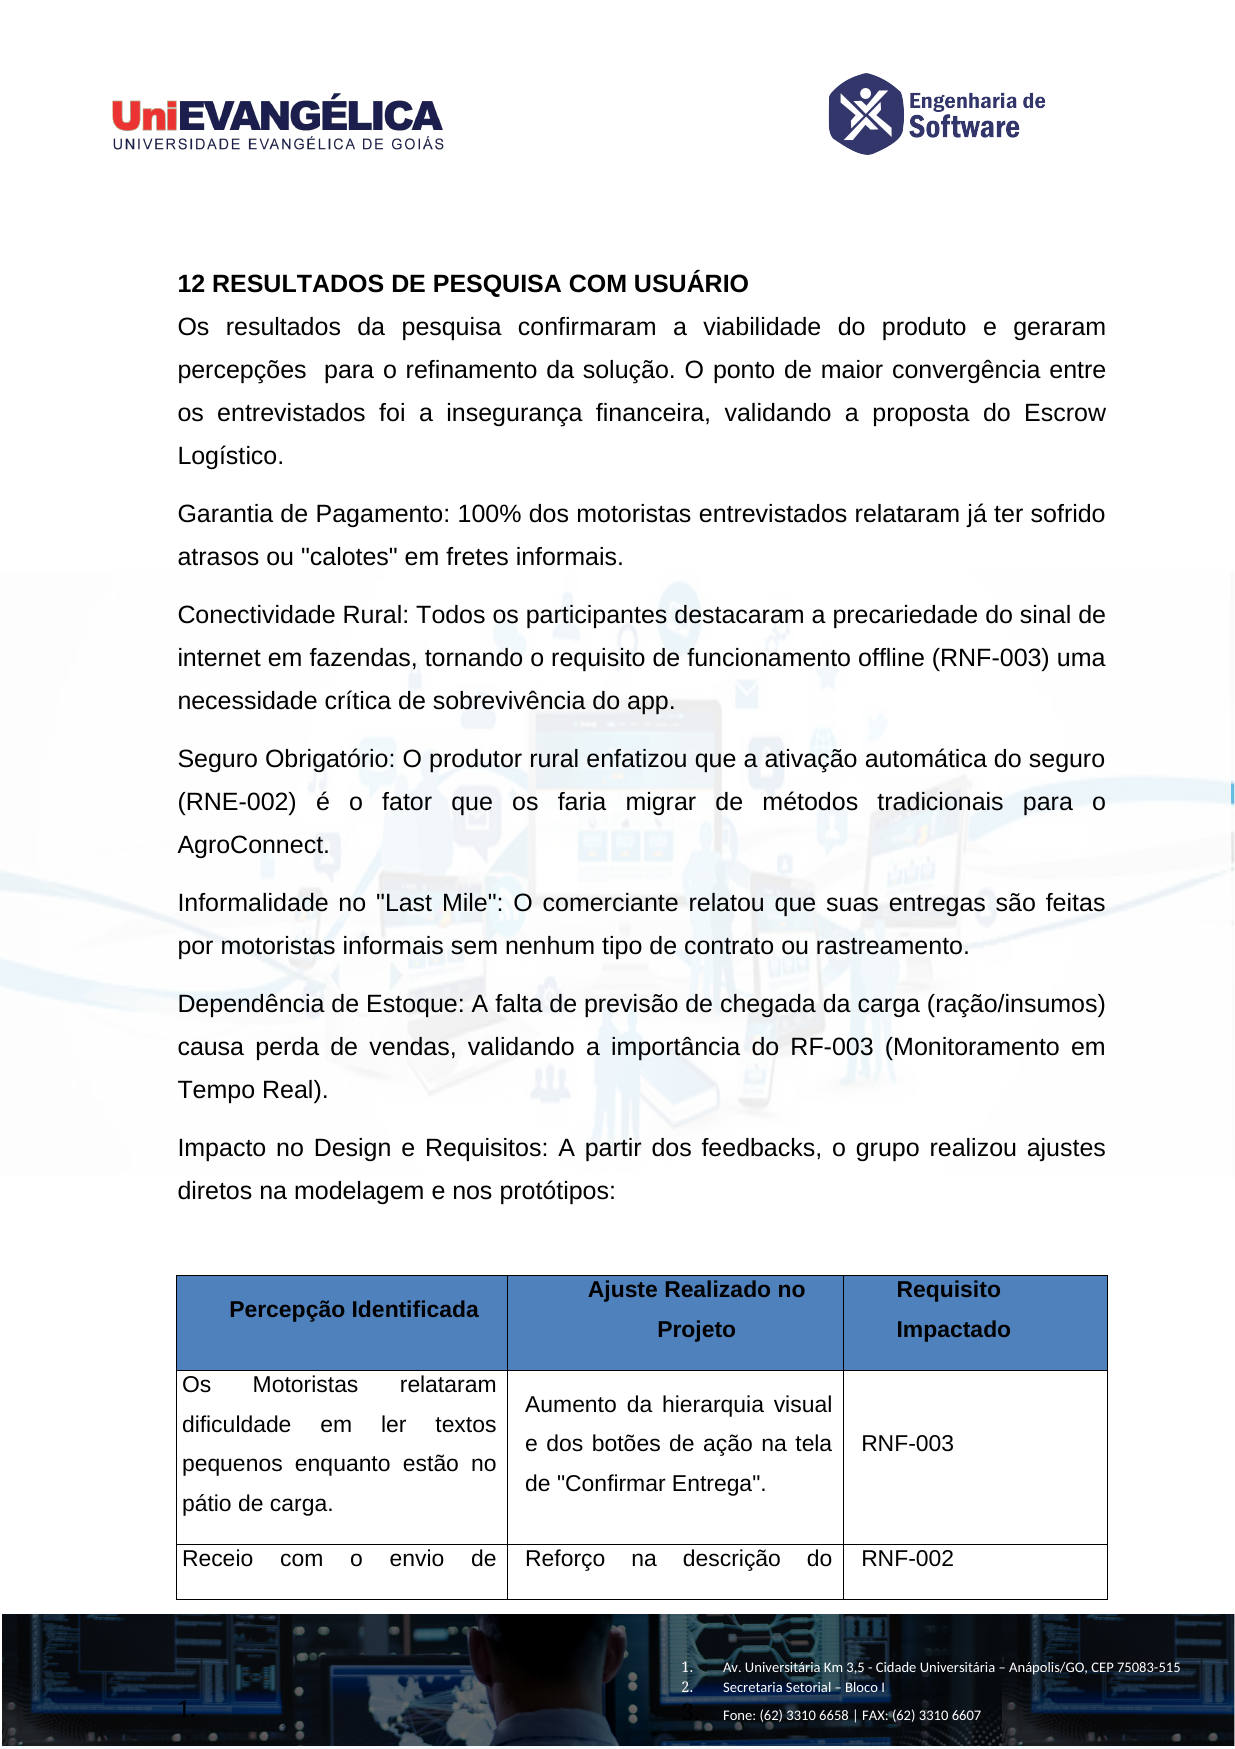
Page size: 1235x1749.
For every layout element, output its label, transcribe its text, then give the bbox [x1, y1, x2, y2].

picture [2, 1614, 1235, 1746]
list Seguro Obrigatório: O produtor rural enfatizou que a ativação automática do seguro (RNE-002) é o fator que os faria migrar de métodos tradicionais para o AgroConnect. [177, 744, 1107, 859]
table_cell RNF-002 [844, 1545, 1107, 1599]
table_cell Os Motoristas relataram dificuldade em ler textos pequenos enquanto estão no pátio de carga. [177, 1371, 507, 1543]
picture [828, 73, 1046, 155]
picture [112, 93, 445, 154]
table_header Ajuste Realizado no Projeto [508, 1276, 843, 1370]
table_cell RNF-003 [844, 1371, 1107, 1543]
table_cell [1230, 571, 1235, 1177]
list Dependência de Estoque: A falta de previsão de chegada da carga (ração/insumos) causa perda de vendas, validando a importância do RF-003 (Monitoramento em Tempo Real). [177, 989, 1107, 1104]
list Informalidade no "Last Mile": O comerciante relatou que suas entregas são feitas por motoristas informais sem nenhum tipo de contrato ou rastreamento. [177, 888, 1107, 960]
list Os resultados da pesquisa confirmaram a viabilidade do produto e geraram percepções para o refinamento da solução. O ponto de maior convergência entre os entrevistados foi a insegurança financeira, validando a proposta do Escrow Logístico. [177, 312, 1107, 470]
table_cell Receio com o envio de [177, 1545, 507, 1599]
subtitle 12 RESULTADOS DE PESQUISA COM USUÁRIO [177, 269, 1107, 298]
list Impacto no Design e Requisitos: A partir dos feedbacks, o grupo realizou ajustes diretos na modelagem e nos protótipos: [177, 1133, 1107, 1204]
table_cell Aumento da hierarquia visual e dos botões de ação na tela de "Confirmar Entrega". [508, 1371, 843, 1543]
list Conectividade Rural: Todos os participantes destacaram a precariedade do sinal de internet em fazendas, tornando o requisito de funcionamento offline (RNF-003) uma necessidade crítica de sobrevivência do app. [177, 600, 1107, 715]
table_cell Reforço na descrição do [508, 1545, 843, 1599]
list Garantia de Pagamento: 100% dos motoristas entrevistados relataram já ter sofrido atrasos ou "calotes" em fretes informais. [177, 499, 1107, 571]
table_header Percepção Identificada [177, 1276, 507, 1370]
table_header Requisito Impactado [844, 1276, 1107, 1370]
